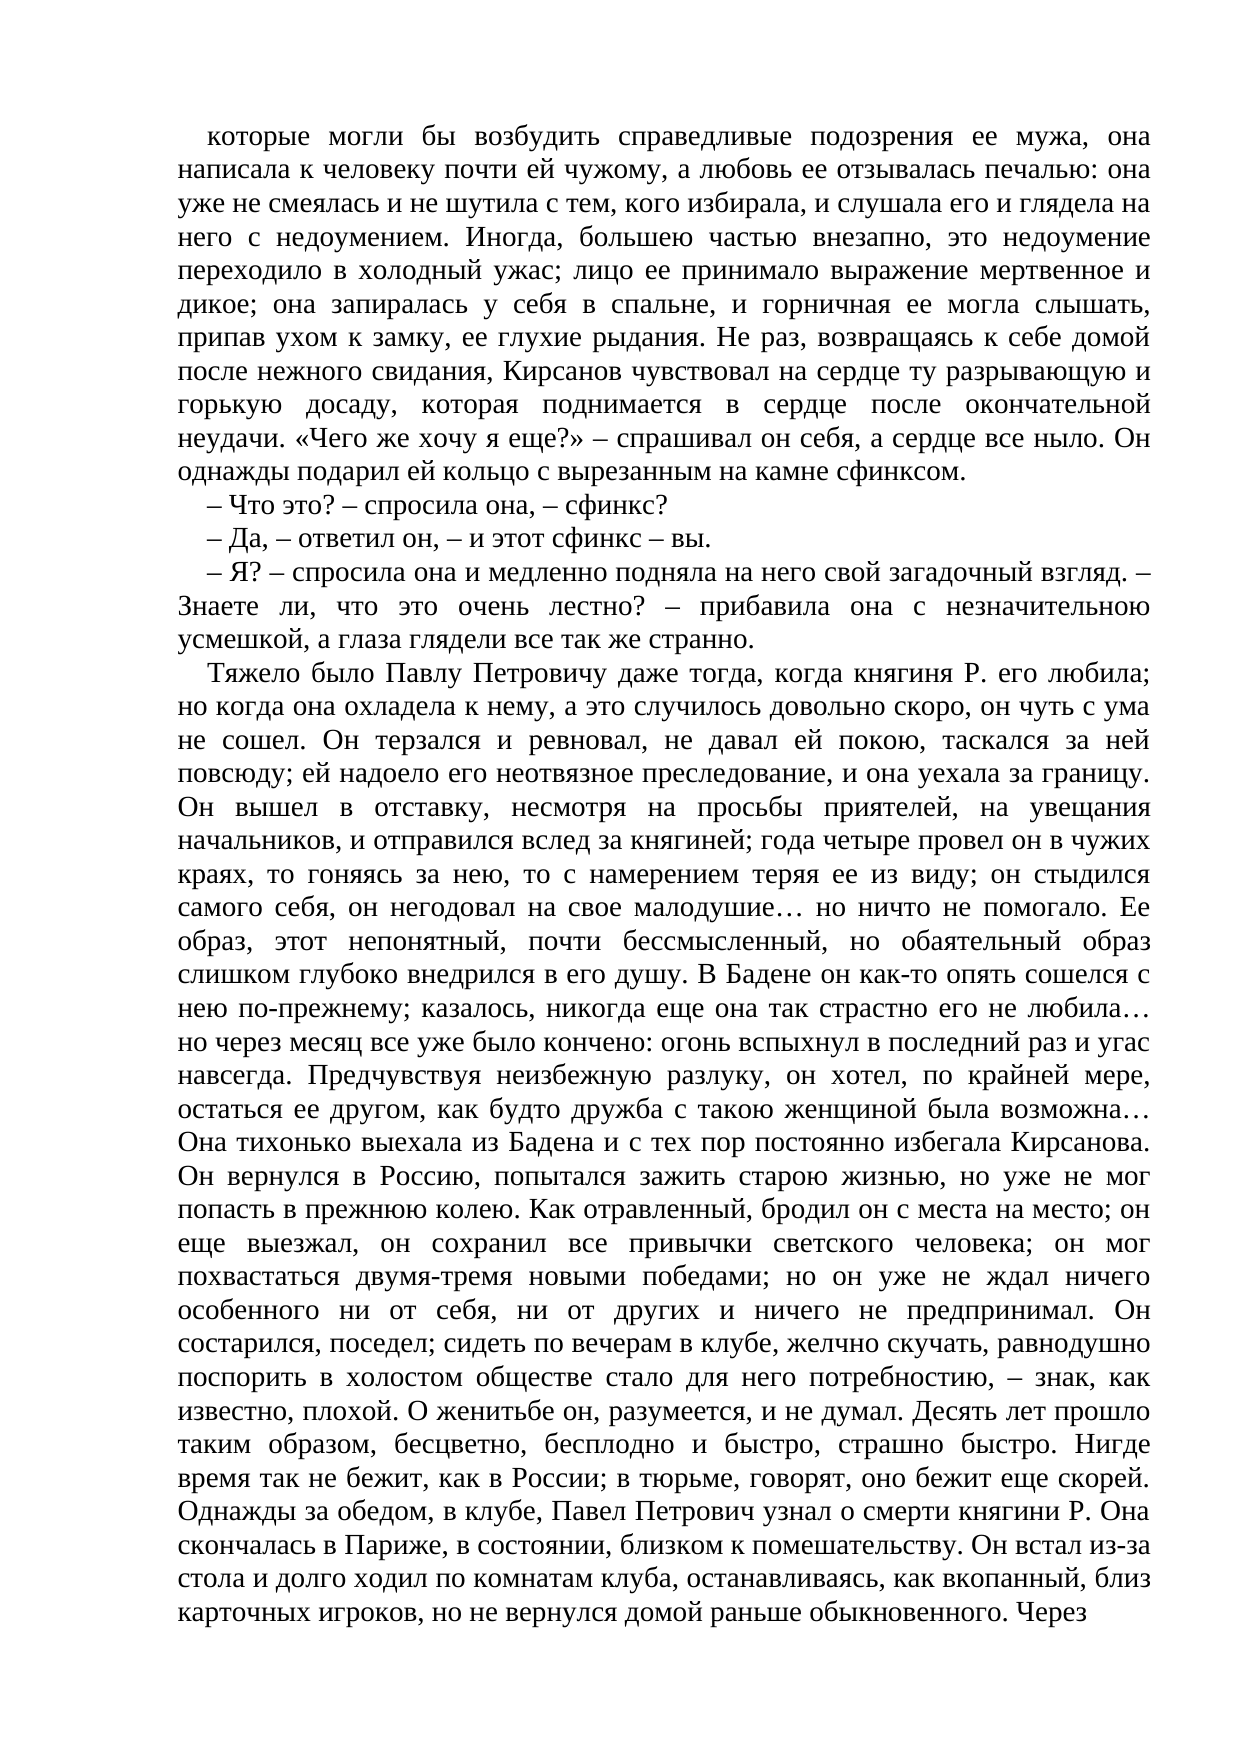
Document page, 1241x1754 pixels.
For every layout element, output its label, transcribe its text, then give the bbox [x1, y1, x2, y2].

text Тяжело было Павлу Петровичу даже тогда, когда княгиня Р. его любила; но когда она охладела к нему, а это случилось довольно скоро, он чуть с ума не сошел. Он терзался и ревновал, не давал ей покою, таскался за ней повсюду; ей надоело его неотвязное преследование, и она уехала за границу. Он вышел в отставку, несмотря на просьбы приятелей, на увещания начальников, и отправился вслед за княгиней; года четыре провел он в чужих краях, то гоняясь за нею, то с намерением теряя ее из виду; он стыдился самого себя, он негодовал на свое малодушие… но ничто не помогало. Ее образ, этот непонятный, почти бессмысленный, но обаятельный образ слишком глубоко внедрился в его душу. В Бадене он как-то опять сошелся с нею по-прежнему; казалось, никогда еще она так страстно его не любила… но через месяц все уже было кончено: огонь вспыхнул в последний раз и угас навсегда. Предчувствуя неизбежную разлуку, он хотел, по крайней мере, остаться ее другом, как будто дружба с такою женщиной была возможна… Она тихонько выехала из Бадена и с тех пор постоянно избегала Кирсанова. Он вернулся в Россию, попытался зажить старою жизнью, но уже не мог попасть в прежнюю колею. Как отравленный, бродил он с места на место; он еще выезжал, он сохранил все привычки светского человека; он мог похвастаться двумя-тремя новыми победами; но он уже не ждал ничего особенного ни от себя, ни от других и ничего не предпринимал. Он состарился, поседел; сидеть по вечерам в клубе, желчно скучать, равнодушно поспорить в холостом обществе стало для него потребностию, – знак, как известно, плохой. О женитьбе он, разумеется, и не думал. Десять лет прошло таким образом, бесцветно, бесплодно и быстро, страшно быстро. Нигде время так не бежит, как в России; в тюрьме, говорят, оно бежит еще скорей. Однажды за обедом, в клубе, Павел Петрович узнал о смерти княгини Р. Она скончалась в Париже, в состоянии, близком к помешательству. Он встал из-за стола и долго ходил по комнатам клуба, останавливаясь, как вкопанный, близ карточных игроков, но не вернулся домой раньше обыкновенного. Через [177, 655, 1152, 1627]
text – Я? – спросила она и медленно подняла на него свой загадочный взгляд. – Знаете ли, что это очень лестно? – прибавила она с незначительною усмешкой, а глаза глядели все так же странно. [177, 554, 1152, 655]
text которые могли бы возбудить справедливые подозрения ее мужа, она написала к человеку почти ей чужому, а любовь ее отзывалась печалью: она уже не смеялась и не шутила с тем, кого избирала, и слушала его и глядела на него с недоумением. Иногда, большею частью внезапно, это недоумение переходило в холодный ужас; лицо ее принимало выражение мертвенное и дикое; она запиралась у себя в спальне, и горничная ее могла слышать, припав ухом к замку, ее глухие рыдания. Не раз, возвращаясь к себе домой после нежного свидания, Кирсанов чувствовал на сердце ту разрывающую и горькую досаду, которая поднимается в сердце после окончательной неудачи. «Чего же хочу я еще?» – спрашивал он себя, а сердце все ныло. Он однажды подарил ей кольцо с вырезанным на камне сфинксом. [177, 118, 1152, 487]
text – Да, – ответил он, – и этот сфинкс – вы. [177, 521, 1152, 554]
text – Что это? – спросила она, – сфинкс? [177, 487, 1152, 521]
